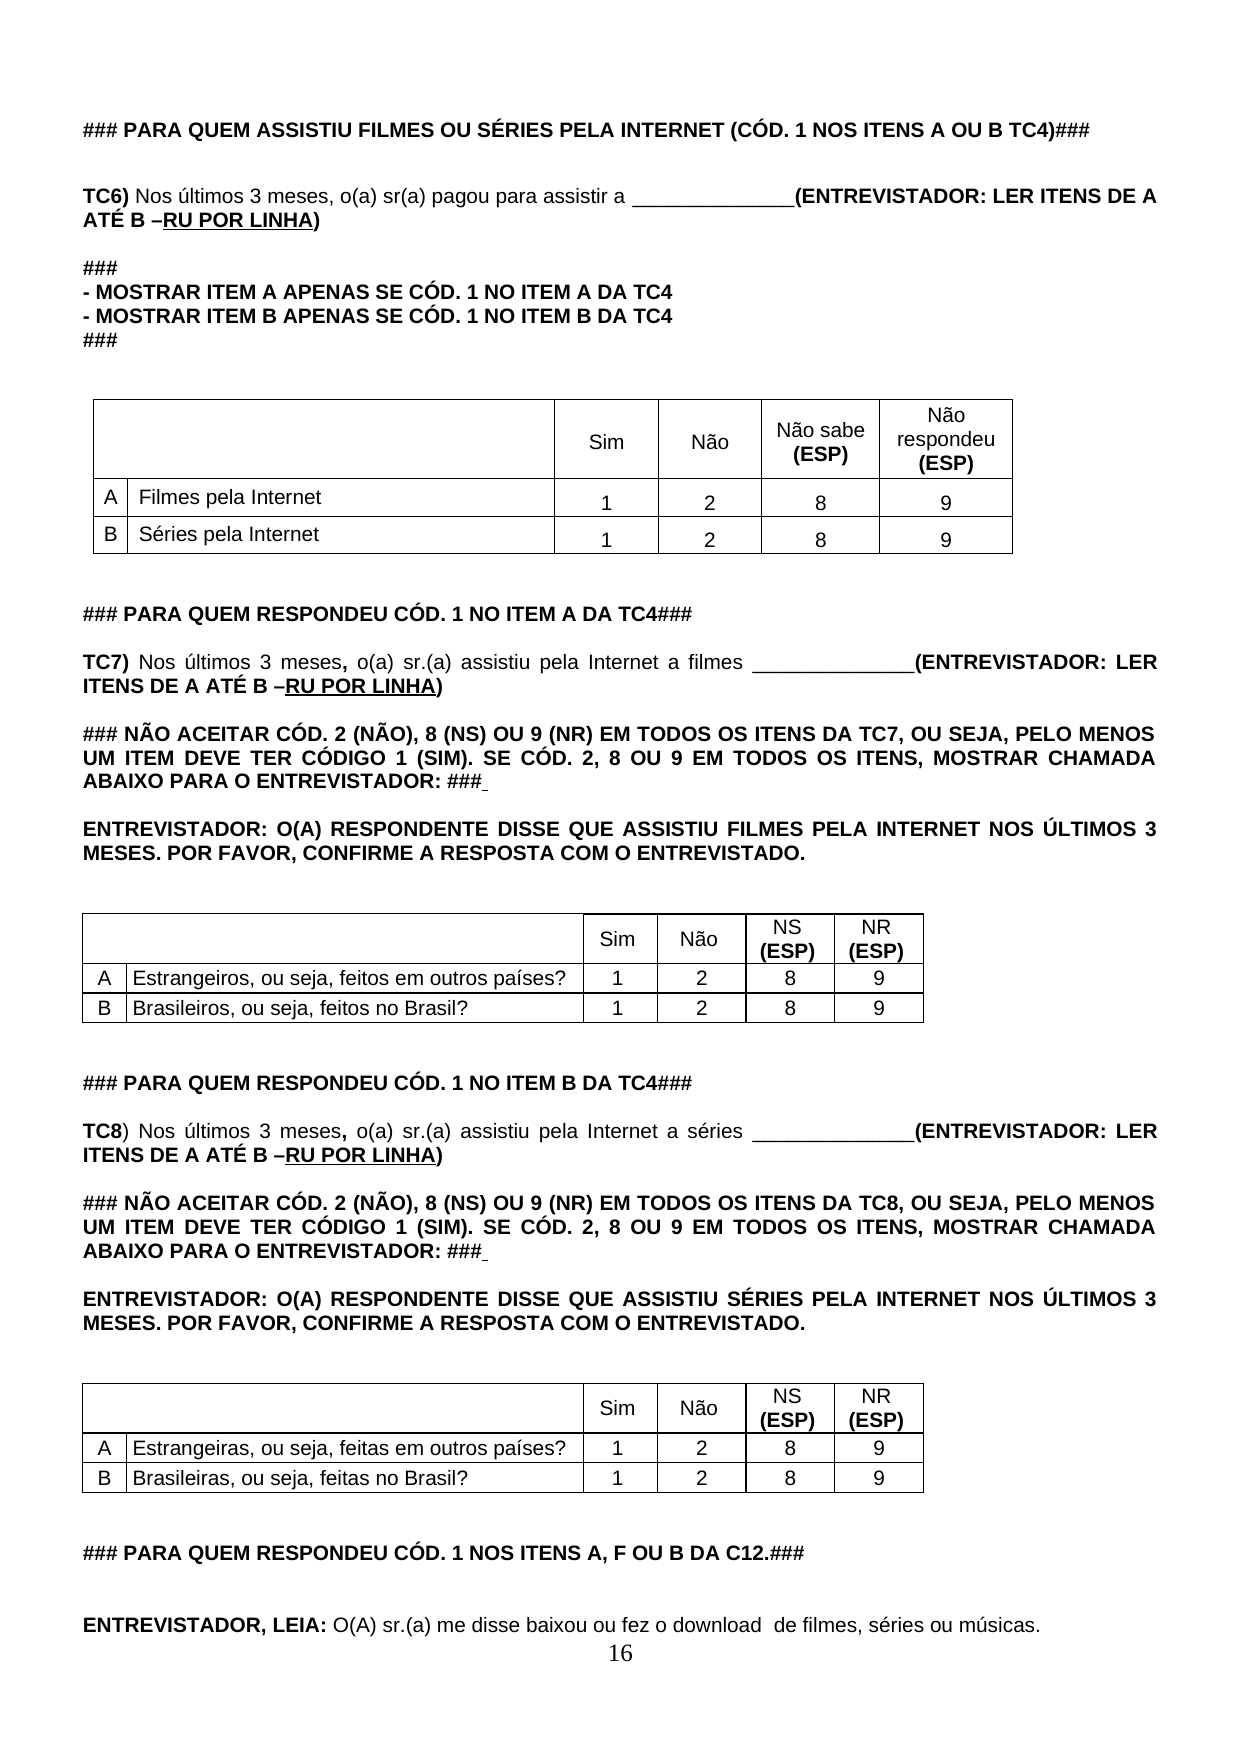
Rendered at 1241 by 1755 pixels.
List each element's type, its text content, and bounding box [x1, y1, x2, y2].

text TC8) Nos últimos 3 meses, o(a) sr.(a) assistiu pela Internet a séries ______________(ENTREVISTADOR: LER ITENS DE A ATÉ B –RU POR LINHA) [83, 1119, 1158, 1167]
table_cell 9 [835, 994, 923, 1022]
text ### PARA QUEM RESPONDEU CÓD. 1 NO ITEM A DA TC4### [83, 602, 1158, 626]
table_cell Filmes pela Internet [128, 479, 554, 516]
table_cell 8 [747, 994, 834, 1022]
table_header [94, 400, 554, 478]
table_header Não sabe (ESP) [762, 400, 879, 478]
table_cell Estrangeiras, ou seja, feitas em outros países? [127, 1434, 583, 1462]
text ### PARA QUEM ASSISTIU FILMES OU SÉRIES PELA INTERNET (CÓD. 1 NOS ITENS A OU B TC4)### [83, 117, 1158, 141]
table_header NS (ESP) [747, 915, 834, 963]
table_header NS (ESP) [747, 1384, 834, 1432]
table_cell 2 [658, 1434, 745, 1462]
table_header [83, 1384, 583, 1432]
text ### NÃO ACEITAR CÓD. 2 (NÃO), 8 (NS) OU 9 (NR) EM TODOS OS ITENS DA TC8, OU SEJA, PELO MENOS UM ITEM DEVE TER CÓDIGO 1 (SIM). SE CÓD. 2, 8 OU 9 EM TODOS OS ITENS, MOSTRAR CHAMADA ABAIXO PARA O ENTREVISTADOR: ### [83, 1191, 1158, 1263]
table_cell 9 [835, 964, 923, 992]
table_cell 2 [659, 479, 761, 516]
table_cell 2 [658, 994, 745, 1022]
table_cell 8 [762, 479, 879, 516]
table_header Não [659, 400, 761, 478]
table_cell 8 [747, 1434, 834, 1462]
table_cell 1 [555, 479, 658, 516]
table_header [83, 914, 583, 963]
table_header NR (ESP) [835, 915, 923, 963]
table_cell 1 [555, 517, 658, 553]
table_cell A [83, 1434, 126, 1462]
table_cell A [94, 479, 127, 516]
table_cell 9 [835, 1434, 923, 1462]
table_header Não [658, 1384, 745, 1432]
table_cell 2 [659, 517, 761, 553]
table_cell Brasileiros, ou seja, feitos no Brasil? [127, 994, 583, 1022]
table_header NR (ESP) [835, 1384, 923, 1432]
text TC6) Nos últimos 3 meses, o(a) sr(a) pagou para assistir a ______________(ENTREVISTADOR: LER ITENS DE A ATÉ B –RU POR LINHA) [83, 184, 1158, 232]
text - MOSTRAR ITEM A APENAS SE CÓD. 1 NO ITEM A DA TC4 [83, 279, 1158, 303]
text ENTREVISTADOR: O(A) RESPONDENTE DISSE QUE ASSISTIU SÉRIES PELA INTERNET NOS ÚLTIMOS 3 MESES. POR FAVOR, CONFIRME A RESPOSTA COM O ENTREVISTADO. [83, 1287, 1158, 1335]
table_cell 8 [747, 964, 834, 992]
text TC7) Nos últimos 3 meses, o(a) sr.(a) assistiu pela Internet a filmes ______________(ENTREVISTADOR: LER ITENS DE A ATÉ B –RU POR LINHA) [83, 649, 1158, 697]
text ### PARA QUEM RESPONDEU CÓD. 1 NOS ITENS A, F OU B DA C12.### [83, 1541, 1158, 1565]
table_cell 9 [880, 479, 1012, 516]
table_cell 8 [747, 1463, 834, 1491]
table_header Sim [555, 400, 658, 478]
table_header Não respondeu (ESP) [880, 400, 1012, 478]
text ### PARA QUEM RESPONDEU CÓD. 1 NO ITEM B DA TC4### [83, 1071, 1158, 1095]
text ENTREVISTADOR: O(A) RESPONDENTE DISSE QUE ASSISTIU FILMES PELA INTERNET NOS ÚLTIMOS 3 MESES. POR FAVOR, CONFIRME A RESPOSTA COM O ENTREVISTADO. [83, 817, 1158, 865]
table_header Não [658, 915, 745, 963]
table_cell 2 [658, 1463, 745, 1491]
table_cell B [83, 1463, 126, 1491]
table_cell 1 [584, 1463, 657, 1491]
table_header Sim [584, 915, 657, 963]
text ENTREVISTADOR, LEIA: O(A) sr.(a) me disse baixou ou fez o download de filmes, séries ou músicas. [83, 1613, 1158, 1637]
table_cell Estrangeiros, ou seja, feitos em outros países? [127, 964, 583, 992]
table_cell B [83, 994, 126, 1022]
text ### [83, 327, 1158, 351]
table_cell 9 [880, 517, 1012, 553]
text ### [83, 256, 1158, 279]
table_header Sim [584, 1384, 657, 1432]
table_cell Brasileiras, ou seja, feitas no Brasil? [127, 1463, 583, 1491]
text ### NÃO ACEITAR CÓD. 2 (NÃO), 8 (NS) OU 9 (NR) EM TODOS OS ITENS DA TC7, OU SEJA, PELO MENOS UM ITEM DEVE TER CÓDIGO 1 (SIM). SE CÓD. 2, 8 OU 9 EM TODOS OS ITENS, MOSTRAR CHAMADA ABAIXO PARA O ENTREVISTADOR: ### [83, 721, 1158, 793]
table_cell 1 [584, 994, 657, 1022]
table_cell B [94, 517, 127, 553]
table_cell 1 [584, 964, 657, 992]
text - MOSTRAR ITEM B APENAS SE CÓD. 1 NO ITEM B DA TC4 [83, 303, 1158, 327]
table_cell Séries pela Internet [128, 517, 554, 553]
table_cell 9 [835, 1463, 923, 1491]
table_cell 2 [658, 964, 745, 992]
table_cell A [83, 964, 126, 992]
table_cell 8 [762, 517, 879, 553]
table_cell 1 [584, 1434, 657, 1462]
